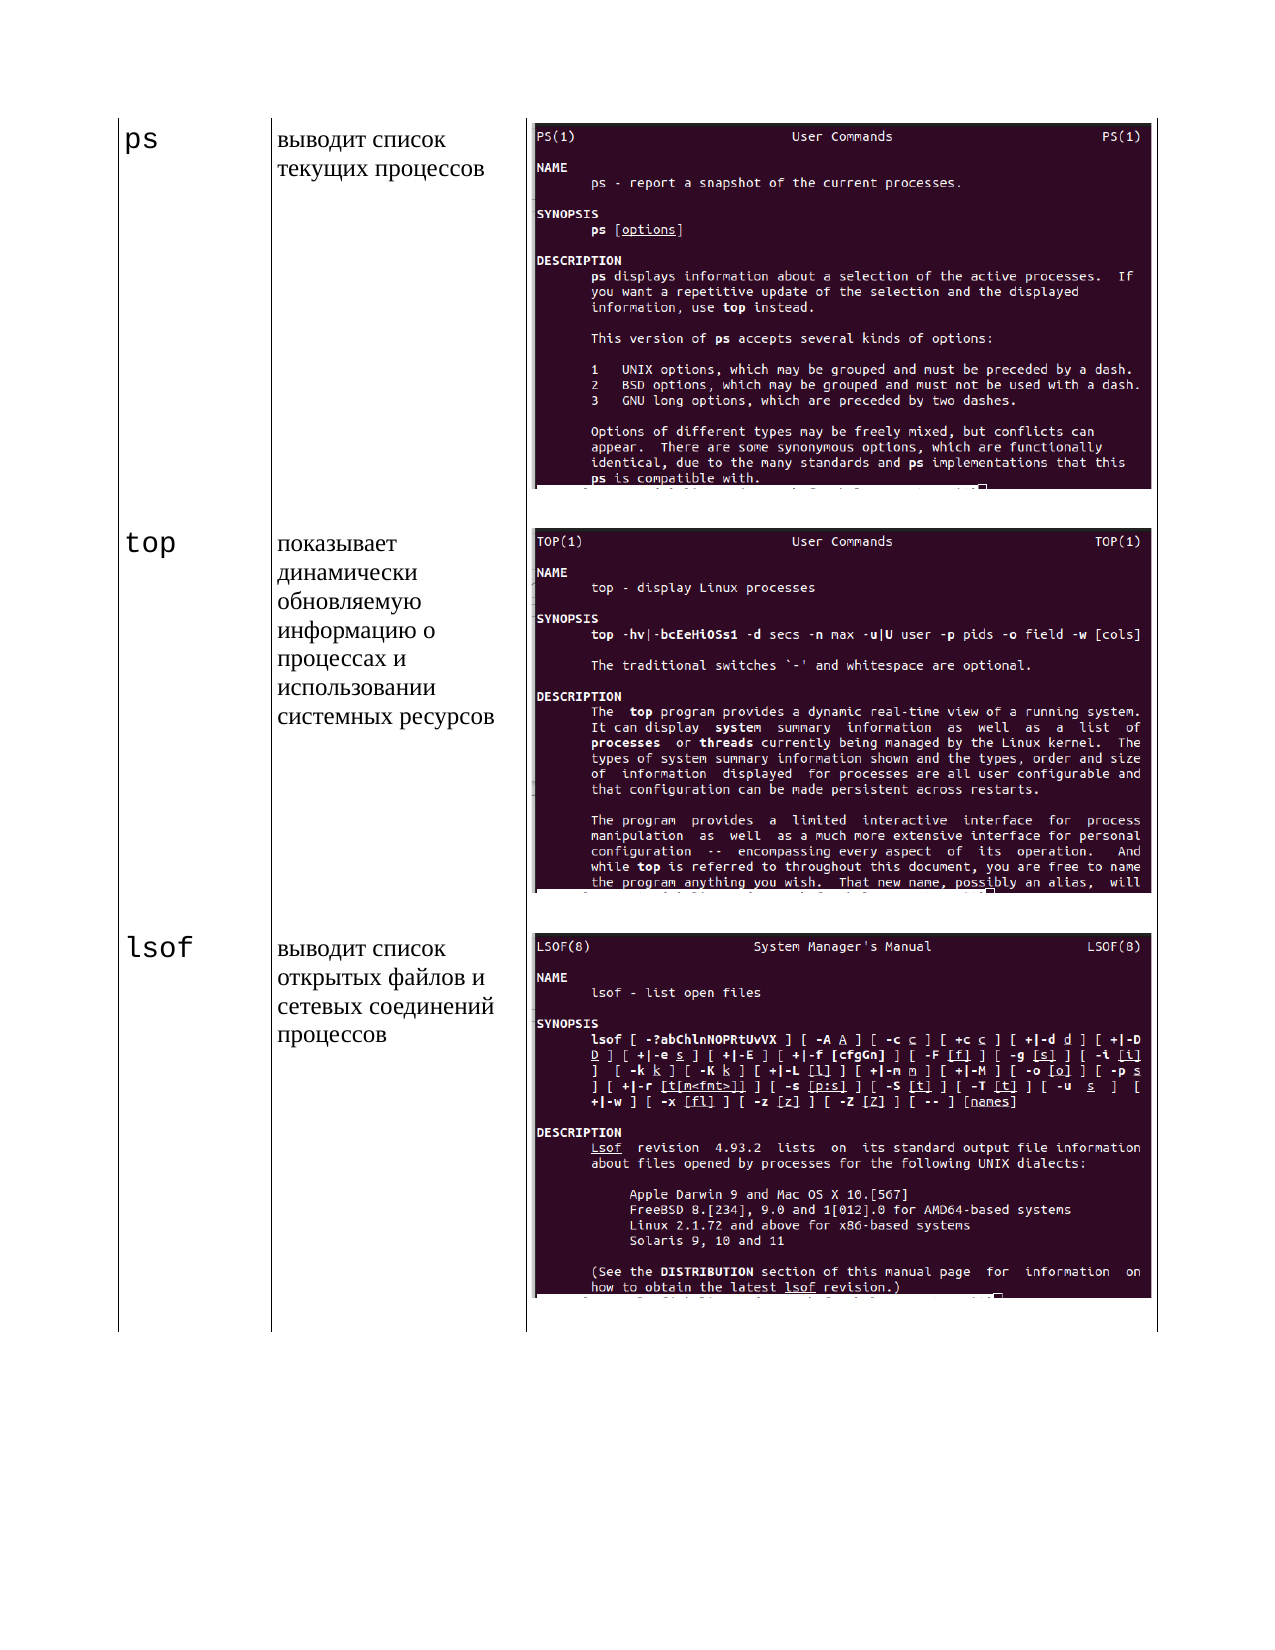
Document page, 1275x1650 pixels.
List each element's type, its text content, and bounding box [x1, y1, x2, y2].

table_cell выводит список текущих процессов [272, 118, 526, 523]
table_cell [527, 118, 1157, 523]
table_cell [527, 928, 1157, 1332]
table_cell top [119, 523, 271, 927]
table_cell lsof [119, 928, 271, 1332]
picture [531, 933, 1152, 1298]
table_cell [527, 523, 1157, 927]
table_cell выводит список открытых файлов и сетевых соединений процессов [272, 928, 526, 1332]
picture [531, 123, 1152, 489]
table_cell показывает динамически обновляемую информацию о процессах и использовании системных ресурсов [272, 523, 526, 927]
picture [531, 528, 1152, 893]
table_cell ps [119, 118, 271, 523]
